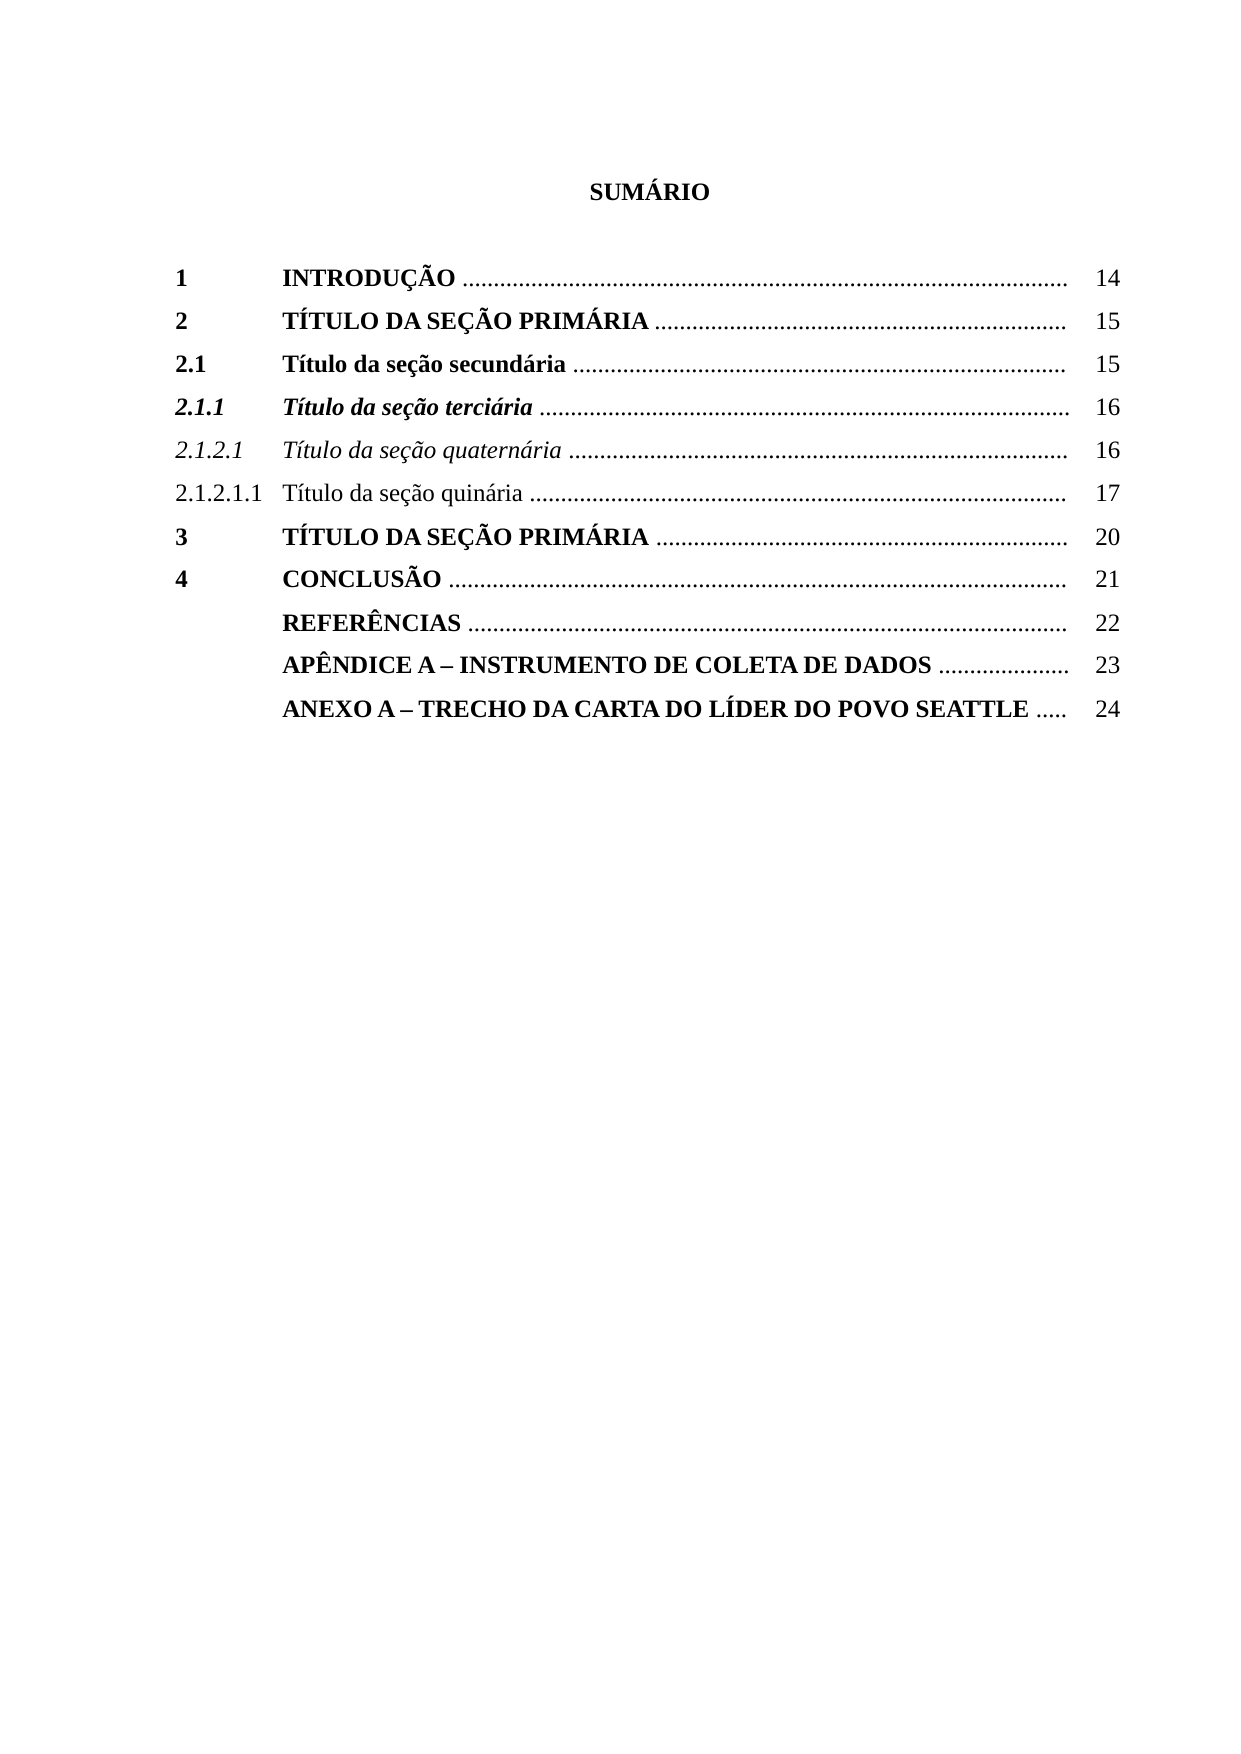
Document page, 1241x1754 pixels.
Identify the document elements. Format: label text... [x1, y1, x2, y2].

table_cell 21 [1071, 565, 1120, 608]
table_cell 2.1.2.1.1 [175, 479, 282, 522]
table_cell 3 [175, 522, 282, 564]
table_cell Título da seção secundária ............................................................................... [282, 350, 1071, 392]
table_header INTRODUÇÃO ................................................................................................. [282, 264, 1071, 306]
table_cell Título da seção quinária ...................................................................................... [282, 479, 1071, 522]
table_cell 20 [1071, 522, 1120, 564]
table_cell 2.1.1 [175, 393, 282, 436]
table_cell 17 [1071, 479, 1120, 522]
table_cell 4 [175, 565, 282, 608]
table_cell [175, 651, 282, 694]
table_cell REFERÊNCIAS ................................................................................................ [282, 608, 1071, 651]
table_cell Título da seção terciária ..................................................................................... [282, 393, 1071, 436]
table_cell [175, 694, 282, 737]
table_cell 16 [1071, 436, 1120, 478]
table_header 1 [175, 264, 282, 306]
table_cell APÊNDICE A – INSTRUMENTO DE COLETA DE DADOS ..................... [282, 651, 1071, 694]
table_cell 15 [1071, 306, 1120, 349]
table_cell 2.1 [175, 350, 282, 392]
table_cell 22 [1071, 608, 1120, 651]
table_cell TÍTULO DA SEÇÃO PRIMÁRIA .................................................................. [282, 522, 1071, 564]
table_header 14 [1071, 264, 1120, 306]
table_cell 2.1.2.1 [175, 436, 282, 478]
table_cell [175, 608, 282, 651]
table_cell CONCLUSÃO ................................................................................................... [282, 565, 1071, 608]
table_cell Título da seção quaternária ................................................................................ [282, 436, 1071, 478]
table_cell 23 [1071, 651, 1120, 694]
table_cell ANEXO A – TRECHO DA CARTA DO LÍDER DO POVO SEATTLE ..... [282, 694, 1071, 737]
table_cell 24 [1071, 694, 1120, 737]
table_cell TÍTULO DA SEÇÃO PRIMÁRIA .................................................................. [282, 306, 1071, 349]
table_cell 15 [1071, 350, 1120, 392]
table_cell 2 [175, 306, 282, 349]
table_cell 16 [1071, 393, 1120, 436]
text SUMÁRIO [177, 177, 1122, 206]
